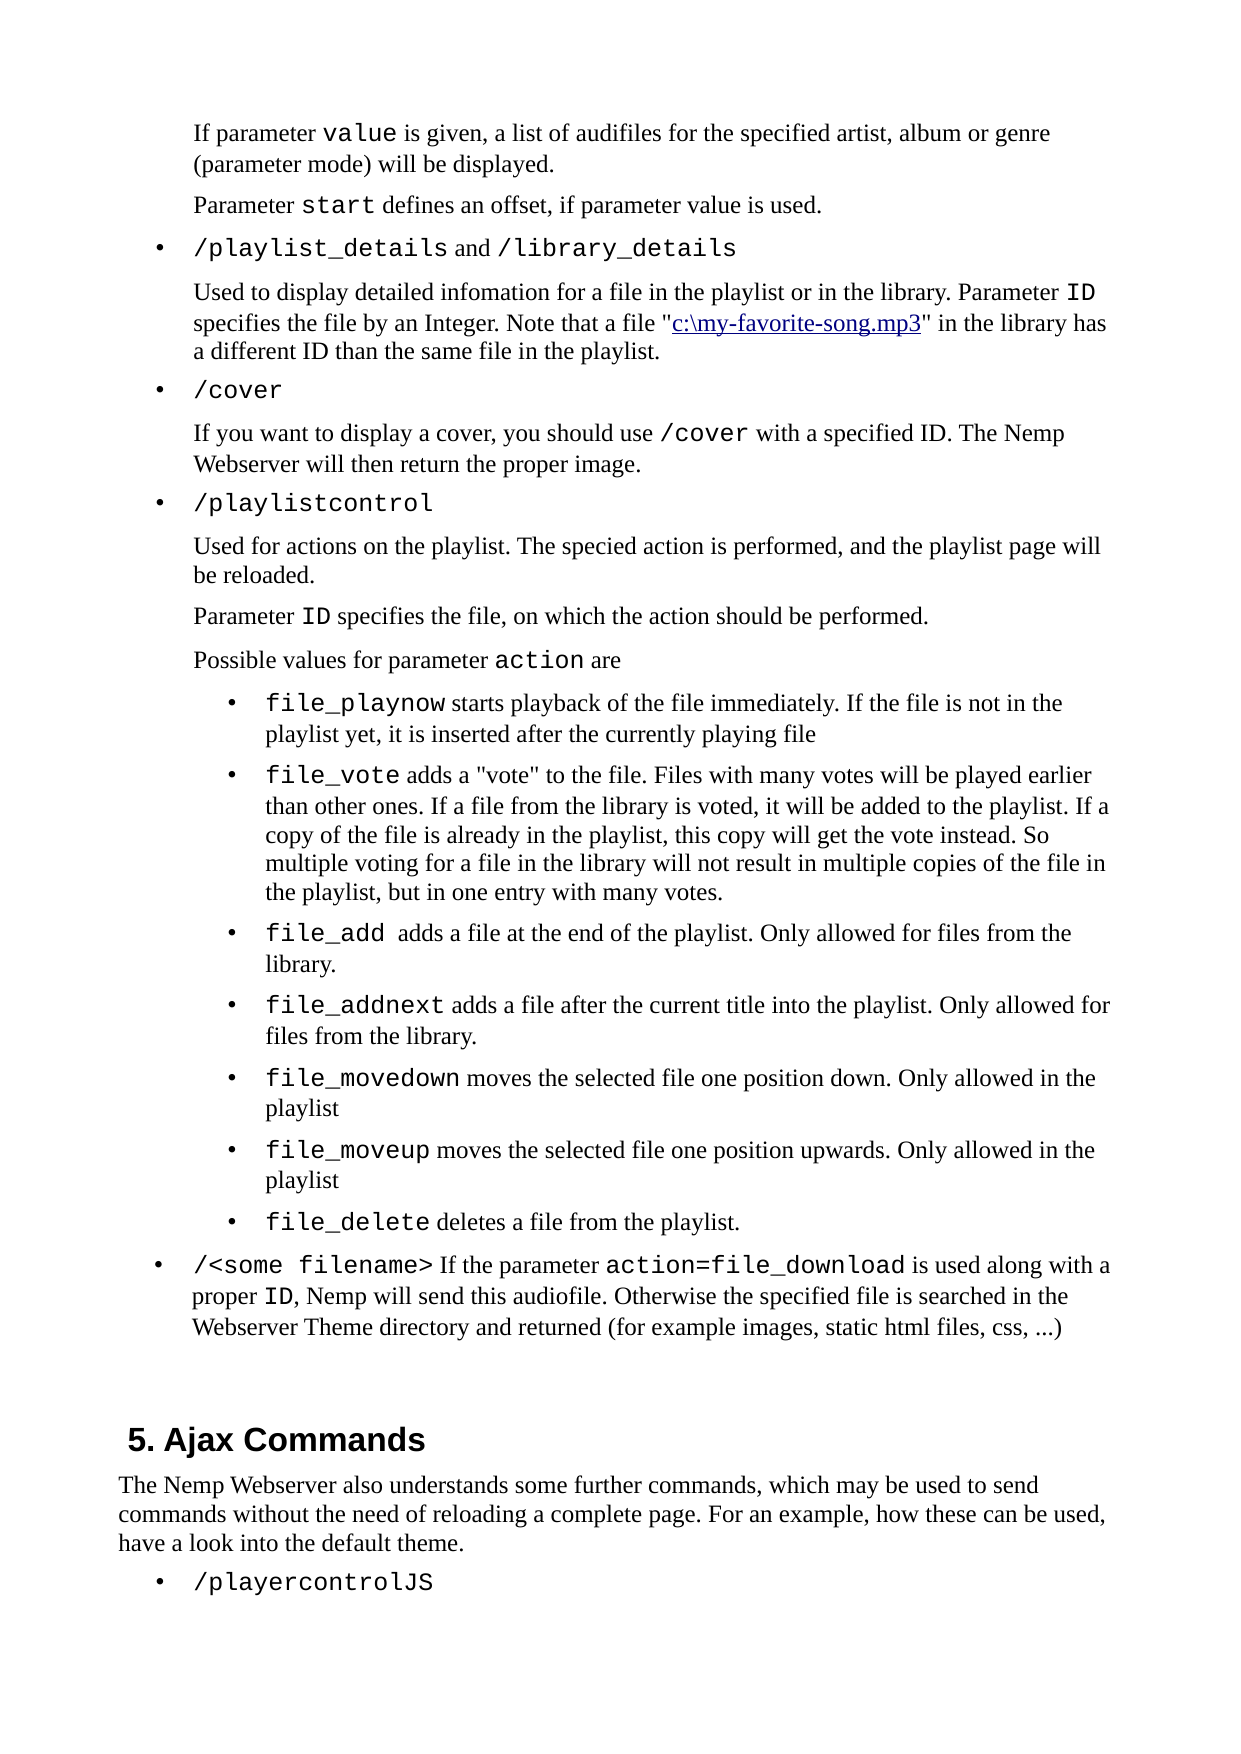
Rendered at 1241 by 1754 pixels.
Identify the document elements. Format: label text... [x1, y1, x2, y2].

text The Nemp Webserver also understands some further commands, which may be used to send commands without the need of reloading a complete page. For an example, how these can be used, have a look into the default theme. [118, 1471, 1122, 1557]
list If parameter value is given, a list of audifiles for the specified artist, album or genre (parameter mode) will be displayed. [156, 118, 1122, 178]
list /playercontrolJS [156, 1569, 1122, 1598]
list Parameter start defines an offset, if parameter value is used. [156, 190, 1122, 221]
list /playlist_details and /library_details [156, 233, 1122, 264]
list /<some filename> If the parameter action=file_download is used along with a proper ID, Nemp will send this audiofile. Otherwise the specified file is searched in the Webserver Theme directory and returned (for example images, static html files, css, ...) [154, 1250, 1122, 1341]
list Used for actions on the playlist. The specied action is performed, and the playlist page will be reloaded. [156, 531, 1122, 589]
list /playlistcontrol [156, 491, 1122, 519]
list Used to display detailed infomation for a file in the playlist or in the library. Parameter ID specifies the file by an Integer. Note that a file "c:\my-favorite-song.mp3" in the library has a different ID than the same file in the playlist. [156, 277, 1122, 365]
subtitle Ajax Commands [118, 1419, 1122, 1458]
list Parameter ID specifies the file, on which the action should be performed. [156, 601, 1122, 632]
list file_vote adds a "vote" to the file. Files with many votes will be played earlier than other ones. If a file from the library is voted, it will be added to the playlist. If a copy of the file is already in the playlist, this copy will get the vote instead. So multiple voting for a file in the library will not result in multiple copies of the file in the playlist, but in one entry with many votes. [228, 760, 1122, 906]
list file_delete deletes a file from the playlist. [228, 1207, 1122, 1238]
list file_moveup moves the selected file one position upwards. Only allowed in the playlist [228, 1135, 1122, 1194]
list If you want to display a cover, you should use /cover with a specified ID. The Nemp Webserver will then return the proper image. [156, 418, 1122, 478]
list file_playnow starts playback of the file immediately. If the file is not in the playlist yet, it is inserted after the currently playing file [228, 688, 1122, 748]
list file_add adds a file at the end of the playlist. Only allowed for files from the library. [228, 918, 1122, 978]
list file_movedown moves the selected file one position down. Only allowed in the playlist [228, 1063, 1122, 1122]
list /cover [156, 378, 1122, 406]
list Possible values for parameter action are [156, 645, 1122, 676]
list file_addnext adds a file after the current title into the playlist. Only allowed for files from the library. [228, 991, 1122, 1050]
